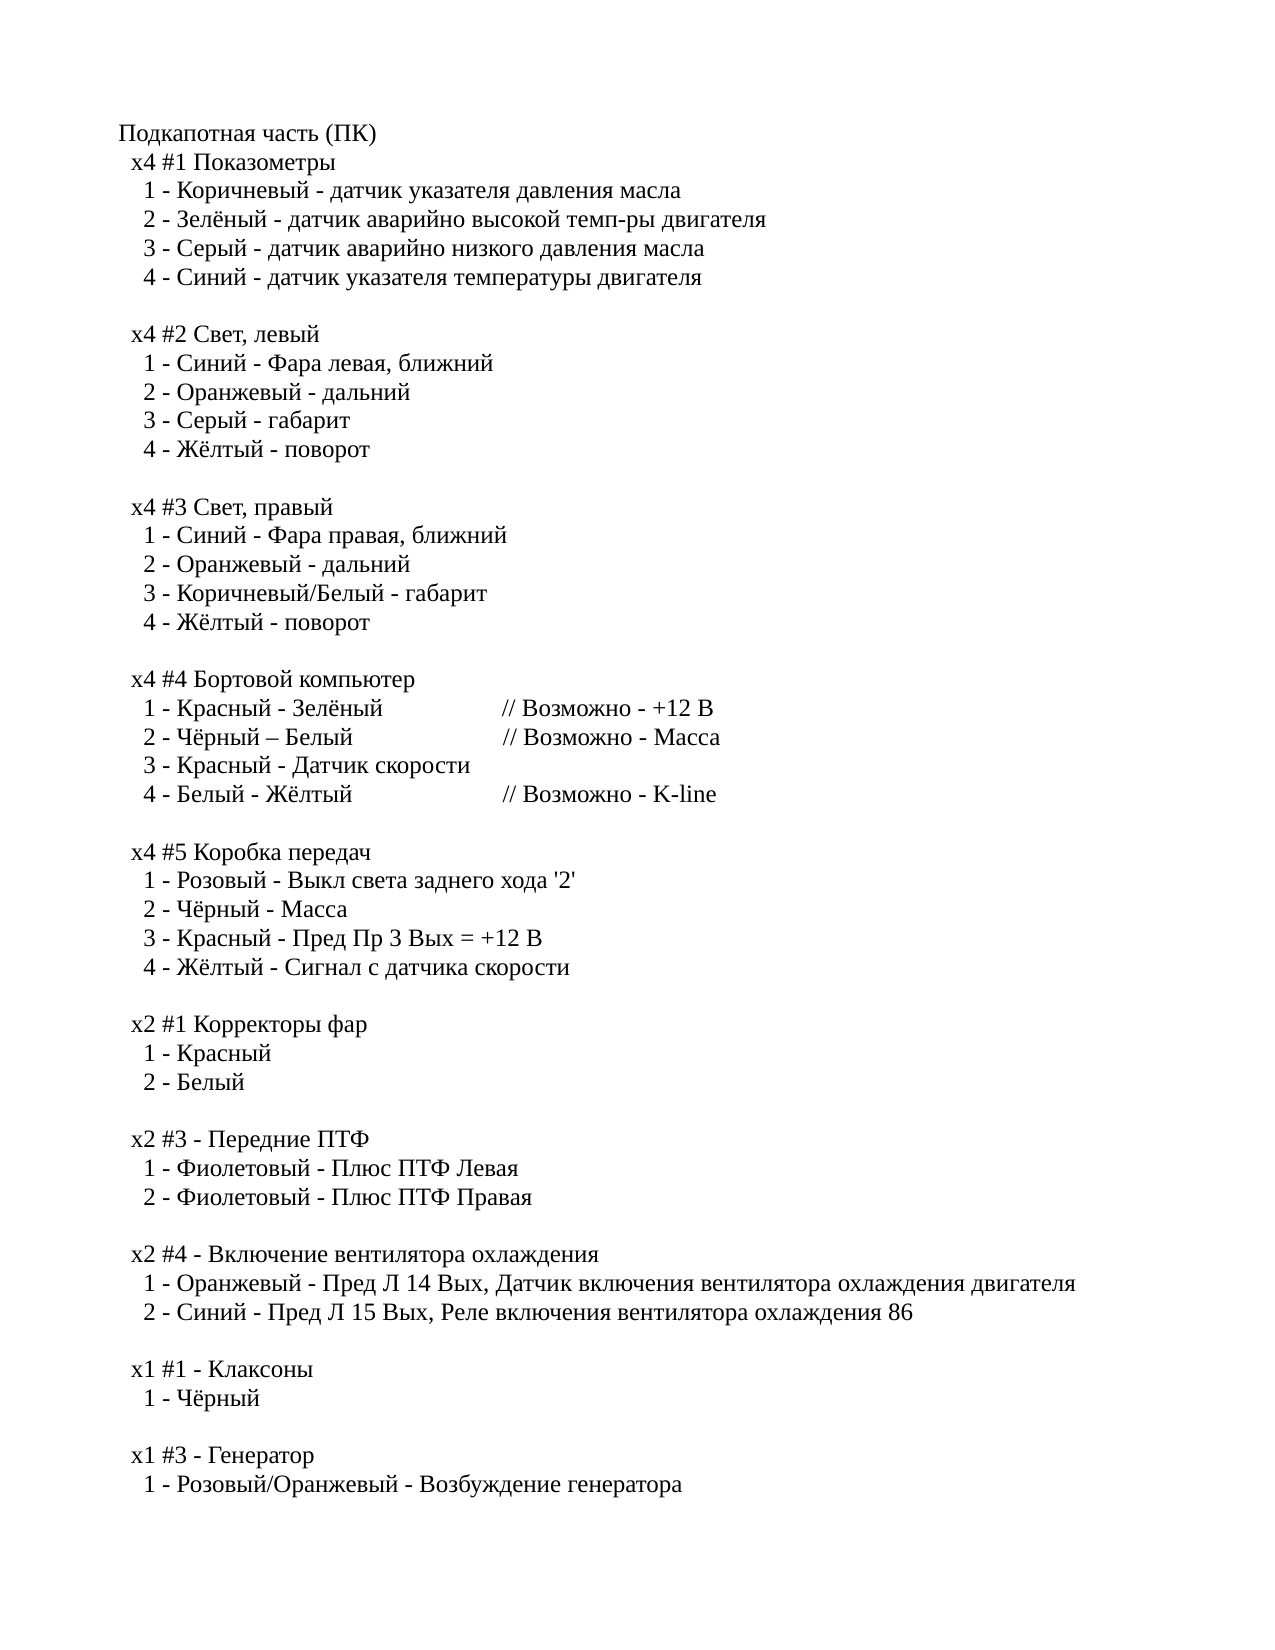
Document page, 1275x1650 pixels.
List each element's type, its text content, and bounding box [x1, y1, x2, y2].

text x2 #3 - Передние ПТФ [118, 1124, 1157, 1153]
text 2 - Оранжевый - дальний [118, 549, 1157, 578]
text 1 - Красный - Зелёный // Возможно - +12 В [118, 693, 1157, 722]
text x4 #4 Бортовой компьютер [118, 664, 1157, 693]
text x1 #1 - Клаксоны [118, 1354, 1157, 1383]
text 3 - Красный - Датчик скорости [118, 751, 1157, 779]
text 3 - Красный - Пред Пр 3 Вых = +12 В [118, 923, 1157, 952]
text 1 - Оранжевый - Пред Л 14 Вых, Датчик включения вентилятора охлаждения двигателя [118, 1268, 1157, 1297]
text x4 #2 Свет, левый [118, 319, 1157, 348]
text 4 - Белый - Жёлтый // Возможно - K-line [118, 779, 1157, 808]
text 1 - Розовый/Оранжевый - Возбуждение генератора [118, 1469, 1157, 1498]
text 1 - Коричневый - датчик указателя давления масла [118, 176, 1157, 204]
text 1 - Чёрный [118, 1383, 1157, 1412]
text x4 #5 Коробка передач [118, 837, 1157, 866]
text 2 - Чёрный – Белый // Возможно - Масса [118, 722, 1157, 751]
text x4 #1 Показометры [118, 147, 1157, 176]
text 1 - Фиолетовый - Плюс ПТФ Левая [118, 1153, 1157, 1182]
text 2 - Белый [118, 1067, 1157, 1096]
text Подкапотная часть (ПК) [118, 118, 1157, 147]
text x4 #3 Свет, правый [118, 492, 1157, 521]
text 2 - Синий - Пред Л 15 Вых, Реле включения вентилятора охлаждения 86 [118, 1297, 1157, 1326]
text 3 - Серый - датчик аварийно низкого давления масла [118, 233, 1157, 262]
text 1 - Розовый - Выкл света заднего хода '2' [118, 866, 1157, 894]
text 2 - Оранжевый - дальний [118, 377, 1157, 406]
text 2 - Фиолетовый - Плюс ПТФ Правая [118, 1182, 1157, 1211]
text x2 #4 - Включение вентилятора охлаждения [118, 1239, 1157, 1268]
text x2 #1 Корректоры фар [118, 1009, 1157, 1038]
text 1 - Красный [118, 1038, 1157, 1067]
text 4 - Жёлтый - поворот [118, 434, 1157, 463]
text 2 - Чёрный - Масса [118, 894, 1157, 923]
text 4 - Жёлтый - Сигнал с датчика скорости [118, 952, 1157, 981]
text x1 #3 - Генератор [118, 1441, 1157, 1469]
text 1 - Синий - Фара левая, ближний [118, 348, 1157, 377]
text 2 - Зелёный - датчик аварийно высокой темп-ры двигателя [118, 204, 1157, 233]
text 1 - Синий - Фара правая, ближний [118, 521, 1157, 549]
text 3 - Коричневый/Белый - габарит [118, 578, 1157, 607]
text 4 - Синий - датчик указателя температуры двигателя [118, 262, 1157, 291]
text 4 - Жёлтый - поворот [118, 607, 1157, 636]
text 3 - Серый - габарит [118, 406, 1157, 434]
